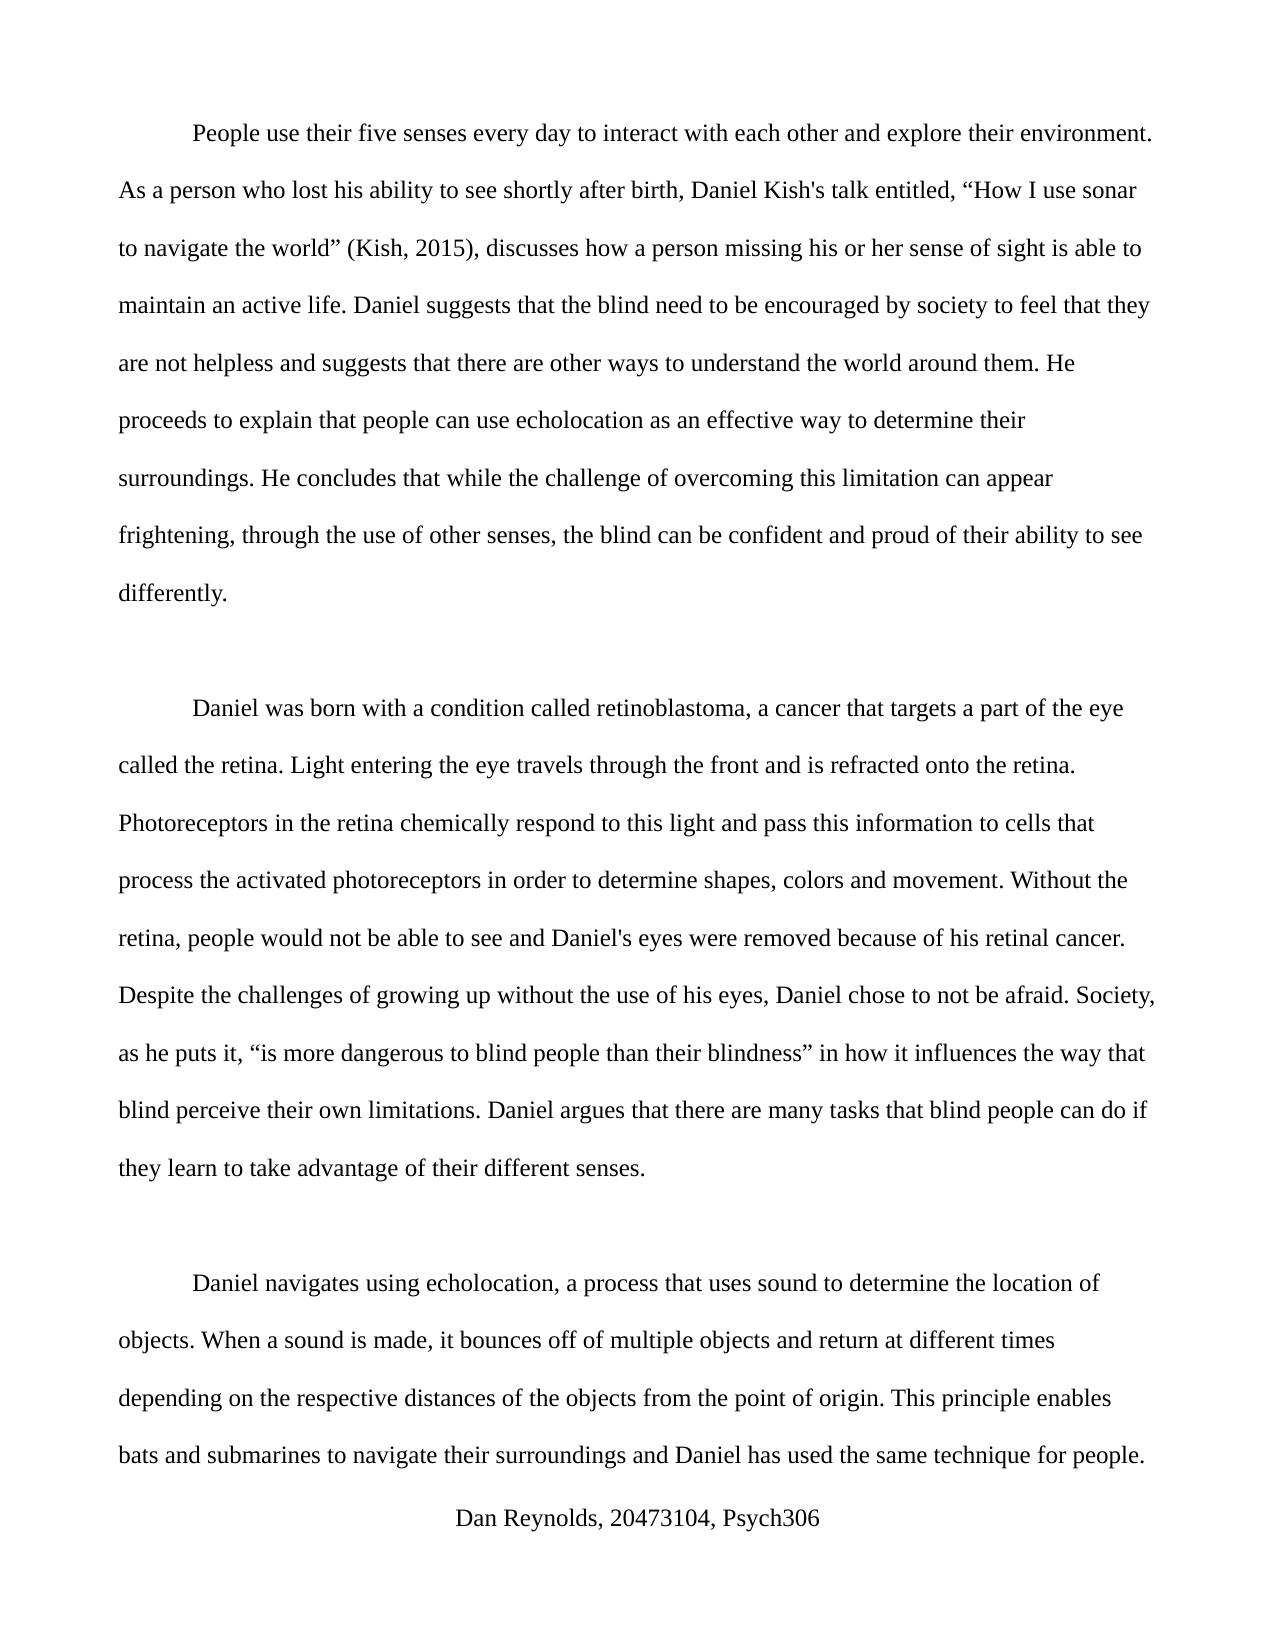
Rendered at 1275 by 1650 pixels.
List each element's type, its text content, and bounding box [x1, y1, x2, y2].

text Daniel navigates using echolocation, a process that uses sound to determine the location of objects. When a sound is made, it bounces off of multiple objects and return at different times depending on the respective distances of the objects from the point of origin. This principle enables bats and submarines to navigate their surroundings and Daniel has used the same technique for people. [118, 1268, 1157, 1469]
text People use their five senses every day to interact with each other and explore their environment. As a person who lost his ability to see shortly after birth, Daniel Kish's talk entitled, “How I use sonar to navigate the world” (Kish, 2015), discusses how a person missing his or her sense of sight is able to maintain an active life. Daniel suggests that the blind need to be encouraged by society to feel that they are not helpless and suggests that there are other ways to understand the world around them. He proceeds to explain that people can use echolocation as an effective way to determine their surroundings. He concludes that while the challenge of overcoming this limitation can appear frightening, through the use of other senses, the blind can be confident and proud of their ability to see differently. [118, 118, 1157, 607]
text Daniel was born with a condition called retinoblastoma, a cancer that targets a part of the eye called the retina. Light entering the eye travels through the front and is refracted onto the retina. Photoreceptors in the retina chemically respond to this light and pass this information to cells that process the activated photoreceptors in order to determine shapes, colors and movement. Without the retina, people would not be able to see and Daniel's eyes were removed because of his retinal cancer. Despite the challenges of growing up without the use of his eyes, Daniel chose to not be afraid. Society, as he puts it, “is more dangerous to blind people than their blindness” in how it influences the way that blind perceive their own limitations. Daniel argues that there are many tasks that blind people can do if they learn to take advantage of their different senses. [118, 693, 1157, 1182]
